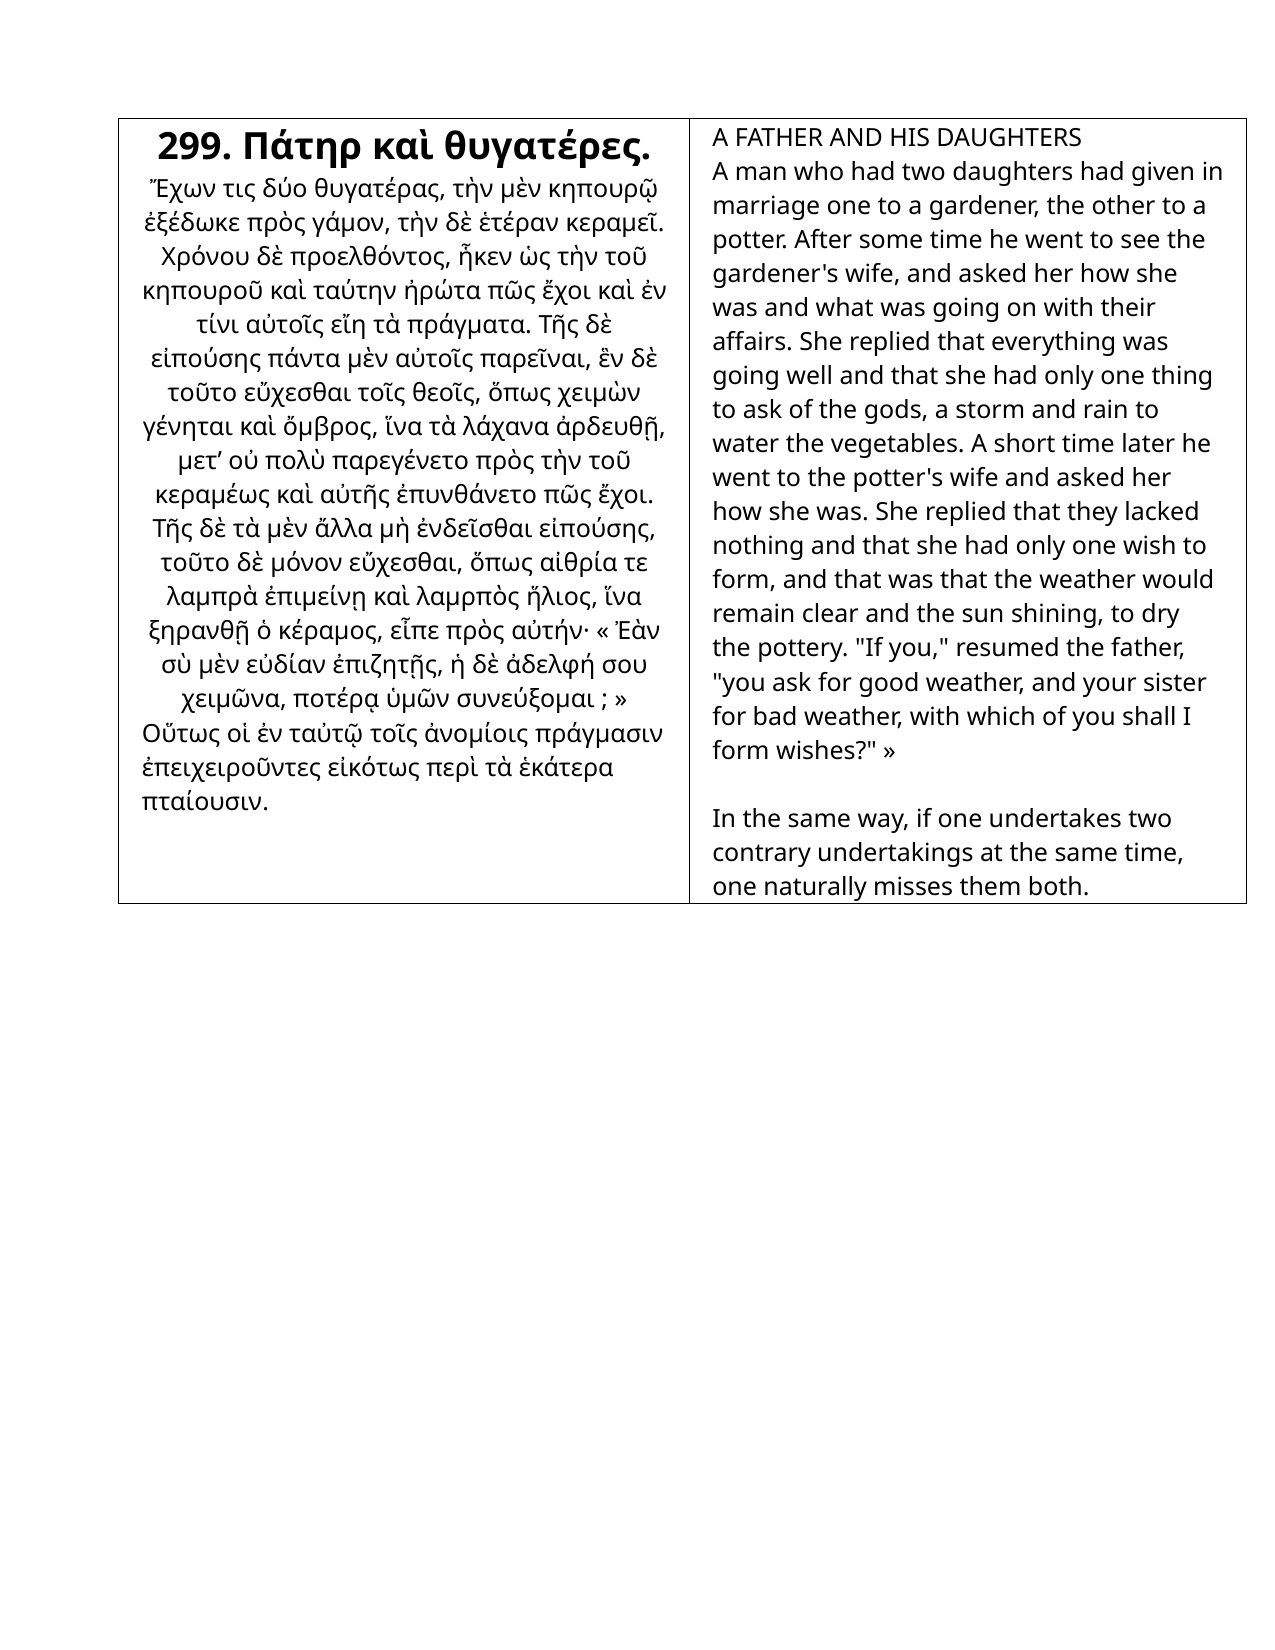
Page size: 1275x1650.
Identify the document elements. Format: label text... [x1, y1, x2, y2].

table_cell A FATHER AND HIS DAUGHTERS A man who had two daughters had given in marriage one to a gardener, the other to a potter. After some time he went to see the gardener's wife, and asked her how she was and what was going on with their affairs. She replied that everything was going well and that she had only one thing to ask of the gods, a storm and rain to water the vegetables. A short time later he went to the potter's wife and asked her how she was. She replied that they lacked nothing and that she had only one wish to form, and that was that the weather would remain clear and the sun shining, to dry the pottery. "If you," resumed the father, "you ask for good weather, and your sister for bad weather, with which of you shall I form wishes?" » In the same way, if one undertakes two contrary undertakings at the same time, one naturally misses them both. [690, 119, 1246, 903]
table_cell 299. Πάτηρ καὶ θυγατέρες. Ἔχων τις δύο θυγατέρας, τὴν μὲν κηπουρῷ ἐξέδωκε πρὸς γάμον, τὴν δὲ ἑτέραν κεραμεῖ. Χρόνου δὲ προελθόντος, ἧκεν ὡς τὴν τοῦ κηπουροῦ καὶ ταύτην ἠρώτα πῶς ἔχοι καὶ ἐν τίνι αὐτοῖς εἴη τὰ πράγματα. Τῆς δὲ εἰπούσης πάντα μὲν αὐτοῖς παρεῖναι, ἓν δὲ τοῦτο εὔχεσθαι τοῖς θεοῖς, ὅπως χειμὼν γένηται καὶ ὄμβρος, ἵνα τὰ λάχανα ἀρδευθῇ, μετ’ οὐ πολὺ παρεγένετο πρὸς τὴν τοῦ κεραμέως καὶ αὐτῆς ἐπυνθάνετο πῶς ἔχοι. Τῆς δὲ τὰ μὲν ἄλλα μὴ ἐνδεῖσθαι εἰπούσης, τοῦτο δὲ μόνον εὔχεσθαι, ὅπως αἰθρία τε λαμπρὰ ἐπιμείνῃ καὶ λαμρπὸς ἥλιος, ἵνα ξηρανθῇ ὁ κέραμος, εἶπε πρὸς αὐτήν· « Ἐὰν σὺ μὲν εὐδίαν ἐπιζητῇς, ἡ δὲ ἀδελφή σου χειμῶνα, ποτέρᾳ ὑμῶν συνεύξομαι ; » Οὕτως οἱ ἐν ταὐτῷ τοῖς ἀνομίοις πράγμασιν ἐπειχειροῦντες εἰκότως περὶ τὰ ἑκάτερα πταίουσιν. [119, 119, 689, 903]
